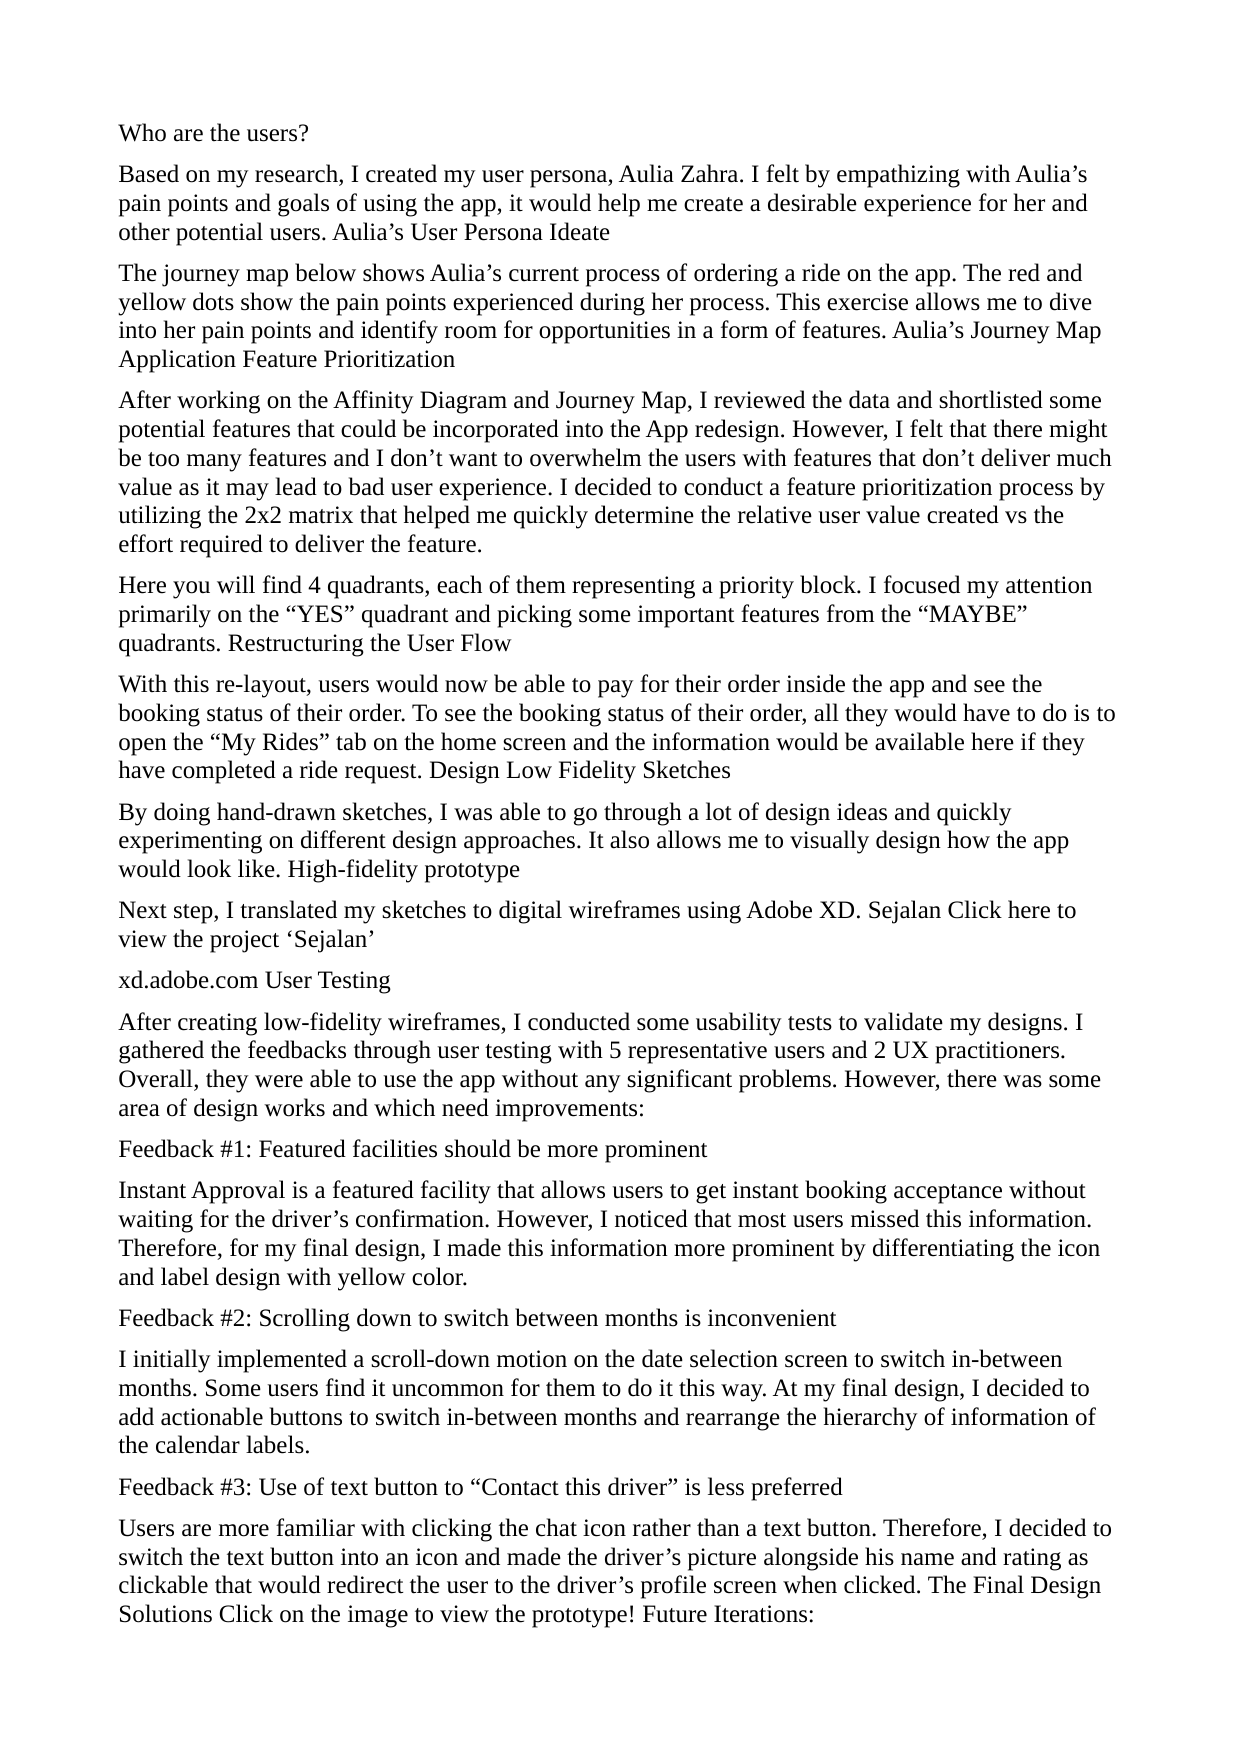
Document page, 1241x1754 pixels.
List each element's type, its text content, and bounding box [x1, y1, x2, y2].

text Feedback #2: Scrolling down to switch between months is inconvenient [118, 1303, 1122, 1332]
text After creating low-fidelity wireframes, I conducted some usability tests to validate my designs. I gathered the feedbacks through user testing with 5 representative users and 2 UX practitioners. Overall, they were able to use the app without any significant problems. However, there was some area of design works and which need improvements: [118, 1007, 1122, 1122]
text Who are the users? [118, 118, 1122, 147]
text Users are more familiar with clicking the chat icon rather than a text button. Therefore, I decided to switch the text button into an icon and made the driver’s picture alongside his name and rating as clickable that would redirect the user to the driver’s profile screen when clicked. The Final Design Solutions Click on the image to view the prototype! Future Iterations: [118, 1513, 1122, 1628]
text By doing hand-drawn sketches, I was able to go through a lot of design ideas and quickly experimenting on different design approaches. It also allows me to visually design how the app would look like. High-fidelity prototype [118, 797, 1122, 883]
text Feedback #1: Featured facilities should be more prominent [118, 1134, 1122, 1163]
text Based on my research, I created my user persona, Aulia Zahra. I felt by empathizing with Aulia’s pain points and goals of using the app, it would help me create a desirable experience for her and other potential users. Aulia’s User Persona Ideate [118, 159, 1122, 246]
text Feedback #3: Use of text button to “Contact this driver” is less preferred [118, 1472, 1122, 1501]
text The journey map below shows Aulia’s current process of ordering a ride on the app. The red and yellow dots show the pain points experienced during her process. This exercise allows me to dive into her pain points and identify room for opportunities in a form of features. Aulia’s Journey Map Application Feature Prioritization [118, 258, 1122, 373]
text After working on the Affinity Diagram and Journey Map, I reviewed the data and shortlisted some potential features that could be incorporated into the App redesign. However, I felt that there might be too many features and I don’t want to overwhelm the users with features that don’t deliver much value as it may lead to bad user experience. I decided to conduct a feature prioritization process by utilizing the 2x2 matrix that helped me quickly determine the relative user value created vs the effort required to deliver the feature. [118, 386, 1122, 558]
text Instant Approval is a featured facility that allows users to get instant booking acceptance without waiting for the driver’s confirmation. However, I noticed that most users missed this information. Therefore, for my final design, I made this information more prominent by differentiating the icon and label design with yellow color. [118, 1176, 1122, 1291]
text Here you will find 4 quadrants, each of them representing a priority block. I focused my attention primarily on the “YES” quadrant and picking some important features from the “MAYBE” quadrants. Restructuring the User Flow [118, 571, 1122, 657]
text Next step, I translated my sketches to digital wireframes using Adobe XD. Sejalan Click here to view the project ‘Sejalan’ [118, 896, 1122, 953]
text I initially implemented a scroll-down motion on the date selection screen to switch in-between months. Some users find it uncommon for them to do it this way. At my final design, I decided to add actionable buttons to switch in-between months and rearrange the hierarchy of information of the calendar labels. [118, 1344, 1122, 1459]
text xd.adobe.com User Testing [118, 966, 1122, 994]
text With this re-layout, users would now be able to pay for their order inside the app and see the booking status of their order. To see the booking status of their order, all they would have to do is to open the “My Rides” tab on the home screen and the information would be available here if they have completed a ride request. Design Low Fidelity Sketches [118, 669, 1122, 784]
